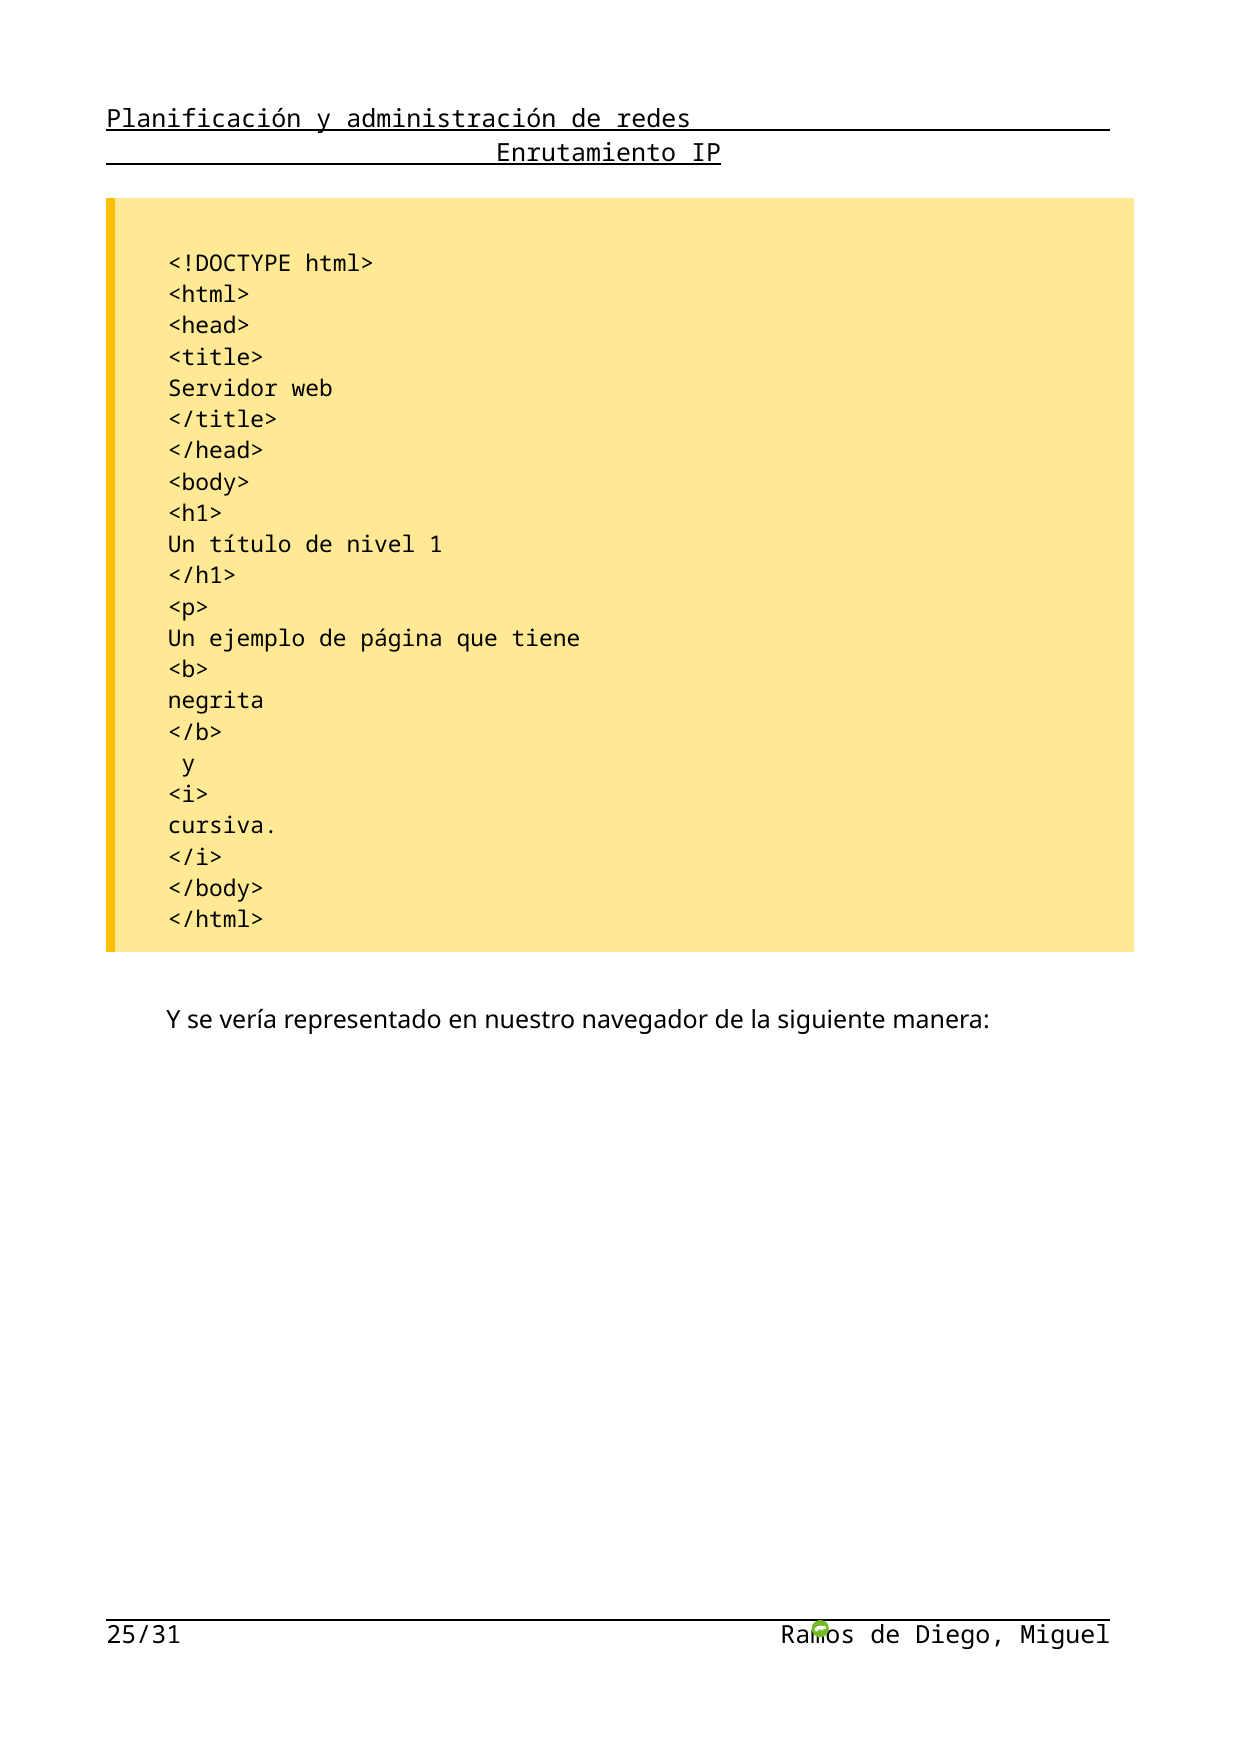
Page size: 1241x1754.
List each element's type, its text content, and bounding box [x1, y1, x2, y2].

text <body> [115, 466, 1134, 497]
text y [115, 747, 1134, 778]
text <html> [115, 278, 1134, 309]
text negrita [115, 684, 1134, 716]
text <head> [115, 309, 1134, 341]
text cursiva. [115, 809, 1134, 841]
text Y se vería representado en nuestro navegador de la siguiente manera: [106, 1002, 1134, 1036]
text <i> [115, 778, 1134, 809]
text <h1> [115, 497, 1134, 528]
text </body> [115, 872, 1134, 903]
text </head> [115, 434, 1134, 466]
text Un ejemplo de página que tiene [115, 622, 1134, 653]
text </html> [115, 903, 1134, 952]
text </i> [115, 841, 1134, 872]
text <!DOCTYPE html> [115, 247, 1134, 278]
text <b> [115, 653, 1134, 684]
text </title> [115, 403, 1134, 434]
text <title> [115, 341, 1134, 372]
text </h1> [115, 559, 1134, 591]
text </b> [115, 716, 1134, 747]
text Servidor web [115, 372, 1134, 403]
text <p> [115, 591, 1134, 622]
text Un título de nivel 1 [115, 528, 1134, 559]
